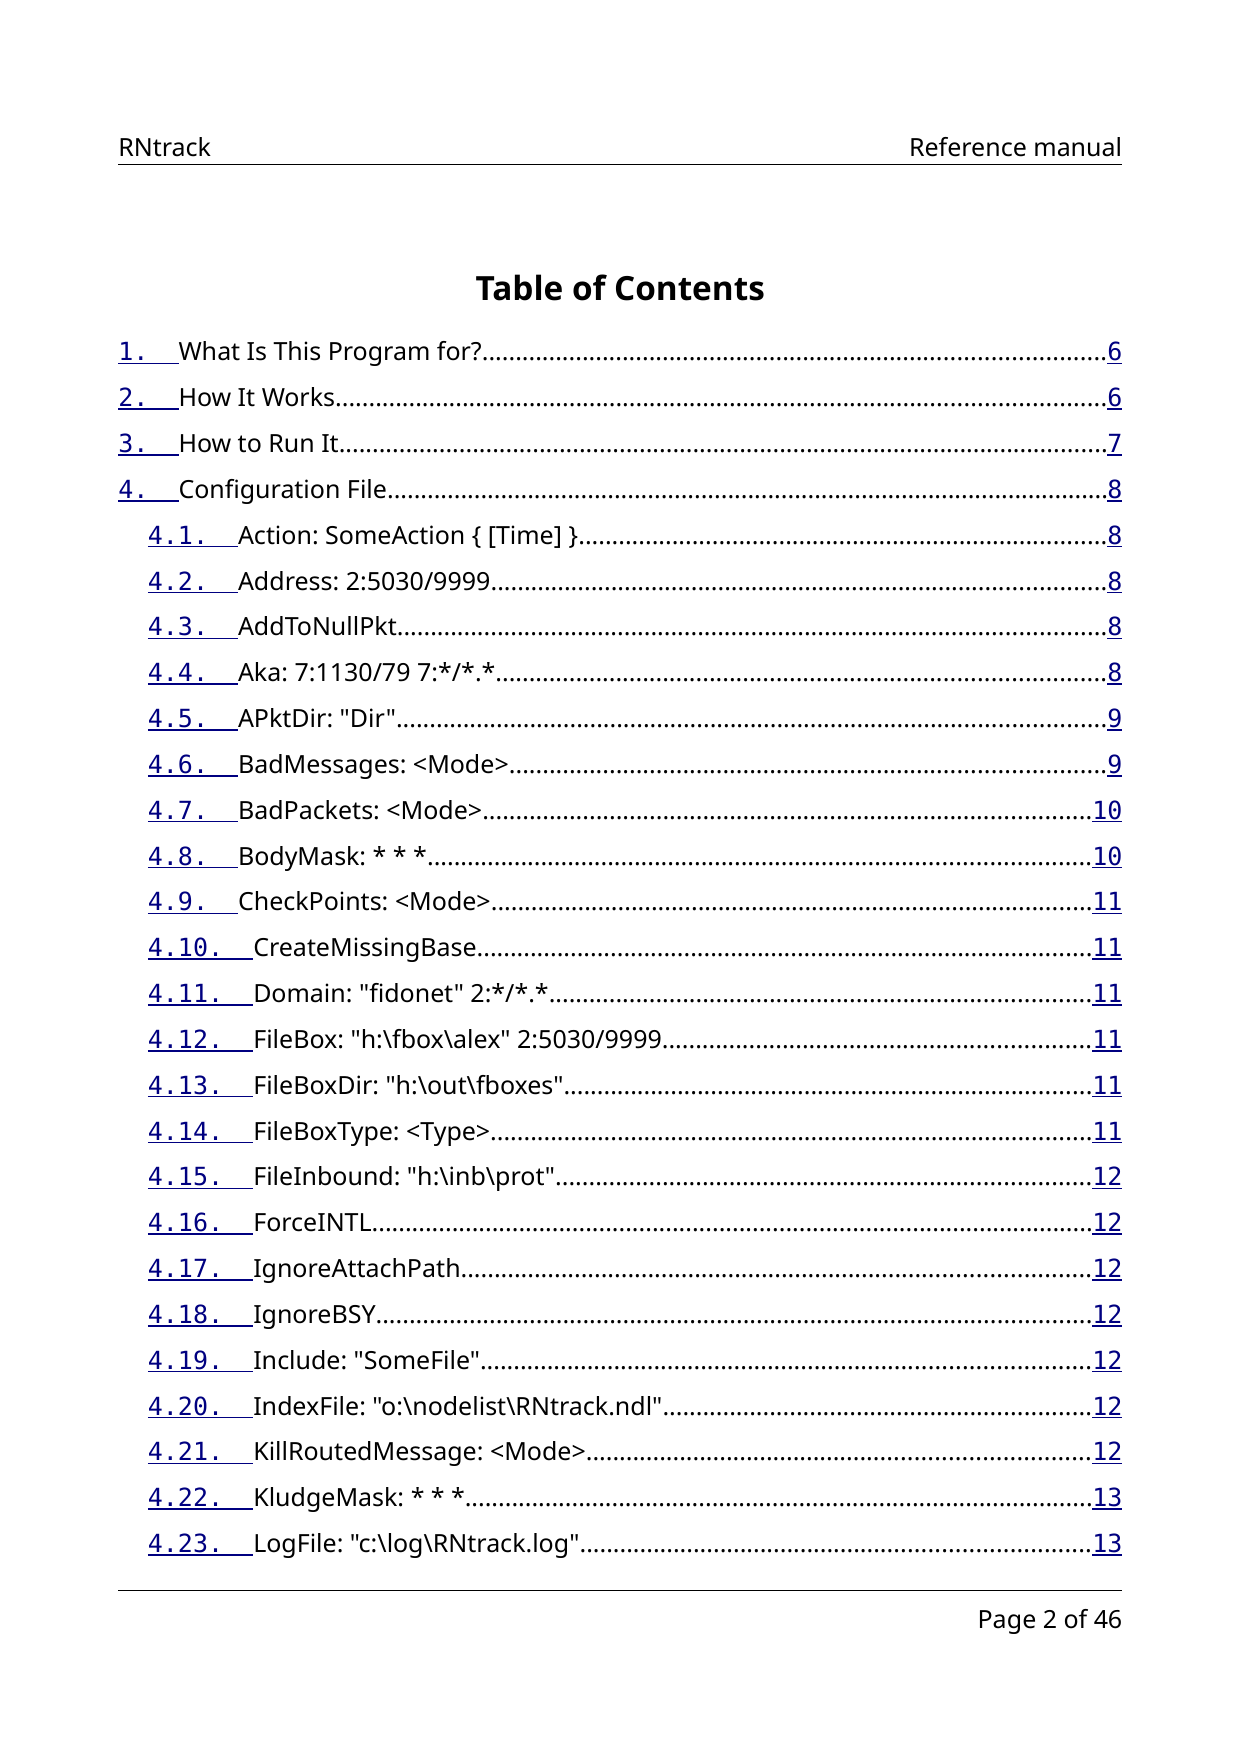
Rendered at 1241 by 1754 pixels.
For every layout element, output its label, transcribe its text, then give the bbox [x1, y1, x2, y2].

text 4.6. BadMessages: <Mode> 9 [148, 747, 1122, 781]
text 4.7. BadPackets: <Mode> 10 [148, 792, 1122, 826]
text 4.18. IgnoreBSY 12 [148, 1297, 1122, 1331]
text 4.2. Address: 2:5030/9999 8 [148, 563, 1122, 597]
text 4.9. CheckPoints: <Mode> 11 [148, 884, 1122, 918]
text 4.1. Action: SomeAction { [Time] } 8 [148, 517, 1122, 551]
text 4.17. IgnoreAttachPath 12 [148, 1251, 1122, 1285]
text 4.11. Domain: "fidonet" 2:*/*.* 11 [148, 976, 1122, 1010]
text 4.12. FileBox: "h:\fbox\alex" 2:5030/9999 11 [148, 1022, 1122, 1056]
text 1. What Is This Program for? 6 [118, 334, 1122, 368]
text 4.5. APktDir: "Dir" 9 [148, 701, 1122, 735]
text 4.10. CreateMissingBase 11 [148, 930, 1122, 964]
text 4.23. LogFile: "c:\log\RNtrack.log" 13 [148, 1526, 1122, 1560]
text 2. How It Works 6 [118, 380, 1122, 414]
text 4.21. KillRoutedMessage: <Mode> 12 [148, 1434, 1122, 1468]
text 4.22. KludgeMask: * * * 13 [148, 1480, 1122, 1514]
text 3. How to Run It 7 [118, 426, 1122, 460]
text 4.3. AddToNullPkt 8 [148, 609, 1122, 643]
text 4.13. FileBoxDir: "h:\out\fboxes" 11 [148, 1067, 1122, 1101]
text 4. Configuration File 8 [118, 472, 1122, 506]
text 4.16. ForceINTL 12 [148, 1205, 1122, 1239]
text 4.15. FileInbound: "h:\inb\prot" 12 [148, 1159, 1122, 1193]
subtitle Table of Contents [118, 264, 1122, 310]
text 4.20. IndexFile: "o:\nodelist\RNtrack.ndl" 12 [148, 1388, 1122, 1422]
text 4.4. Aka: 7:1130/79 7:*/*.* 8 [148, 655, 1122, 689]
text 4.8. BodyMask: * * * 10 [148, 838, 1122, 872]
text 4.14. FileBoxType: <Type> 11 [148, 1113, 1122, 1147]
text 4.19. Include: "SomeFile" 12 [148, 1342, 1122, 1376]
